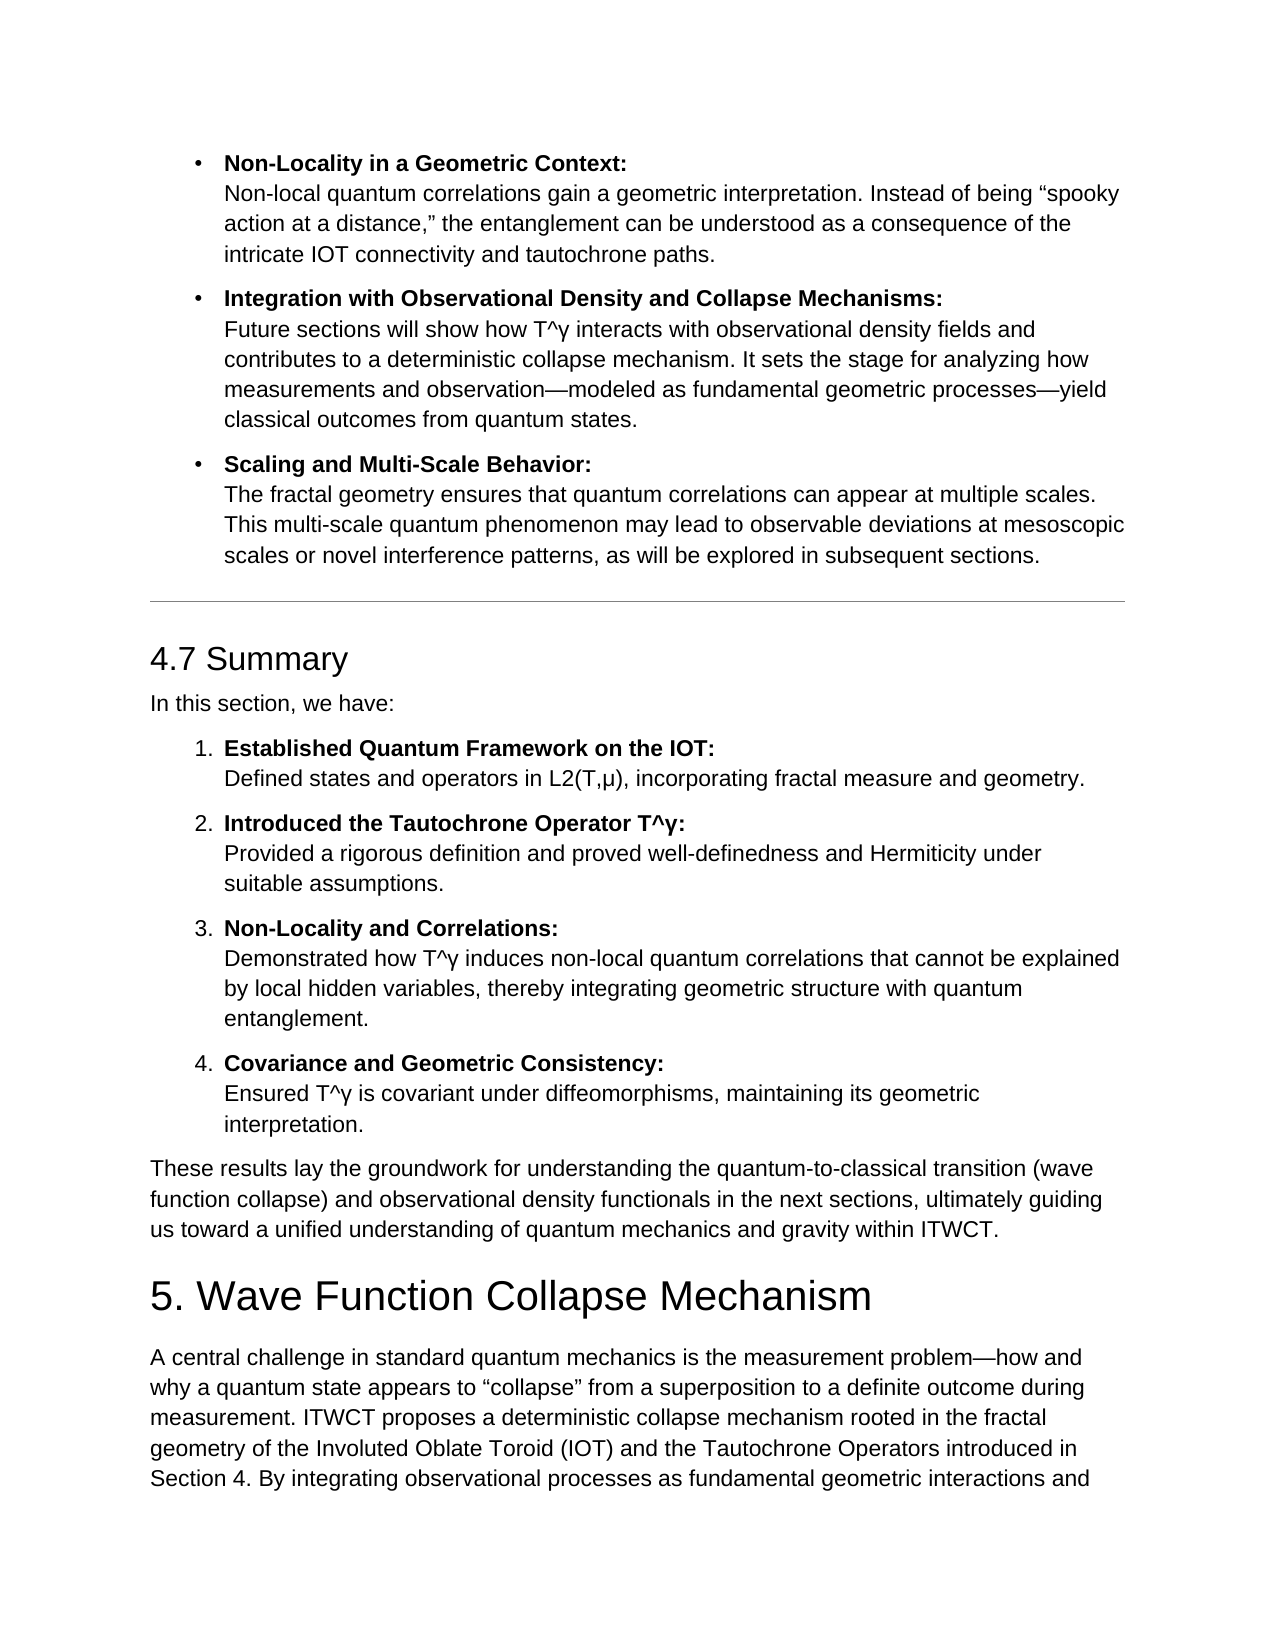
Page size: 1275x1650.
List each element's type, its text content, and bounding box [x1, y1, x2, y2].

list Established Quantum Framework on the IOT: Defined states and operators in L2(T,μ), incorporating fractal measure and geometry. [194, 734, 1125, 791]
list Scaling and Multi-Scale Behavior: The fractal geometry ensures that quantum correlations can appear at multiple scales. This multi-scale quantum phenomenon may lead to observable deviations at mesoscopic scales or novel interference patterns, as will be explored in subsequent sections. [194, 451, 1125, 568]
subtitle 5. Wave Function Collapse Mechanism [150, 1271, 1125, 1319]
list Non-Locality and Correlations: Demonstrated how T^γ​ induces non-local quantum correlations that cannot be explained by local hidden variables, thereby integrating geometric structure with quantum entanglement. [194, 915, 1125, 1032]
list Non-Locality in a Geometric Context: Non-local quantum correlations gain a geometric interpretation. Instead of being “spooky action at a distance,” the entanglement can be understood as a consequence of the intricate IOT connectivity and tautochrone paths. [194, 150, 1125, 267]
text In this section, we have: [150, 690, 1125, 716]
list Covariance and Geometric Consistency: Ensured T^γ​ is covariant under diffeomorphisms, maintaining its geometric interpretation. [194, 1050, 1125, 1137]
subtitle 4.7 Summary [150, 639, 1125, 677]
text A central challenge in standard quantum mechanics is the measurement problem—how and why a quantum state appears to “collapse” from a superposition to a definite outcome during measurement. ITWCT proposes a deterministic collapse mechanism rooted in the fractal geometry of the Involuted Oblate Toroid (IOT) and the Tautochrone Operators introduced in Section 4. By integrating observational processes as fundamental geometric interactions and [150, 1344, 1125, 1491]
list Introduced the Tautochrone Operator T^γ​: Provided a rigorous definition and proved well-definedness and Hermiticity under suitable assumptions. [194, 809, 1125, 896]
list Integration with Observational Density and Collapse Mechanisms: Future sections will show how T^γ​ interacts with observational density fields and contributes to a deterministic collapse mechanism. It sets the stage for analyzing how measurements and observation—modeled as fundamental geometric processes—yield classical outcomes from quantum states. [194, 285, 1125, 433]
text These results lay the groundwork for understanding the quantum-to-classical transition (wave function collapse) and observational density functionals in the next sections, ultimately guiding us toward a unified understanding of quantum mechanics and gravity within ITWCT. [150, 1155, 1125, 1242]
